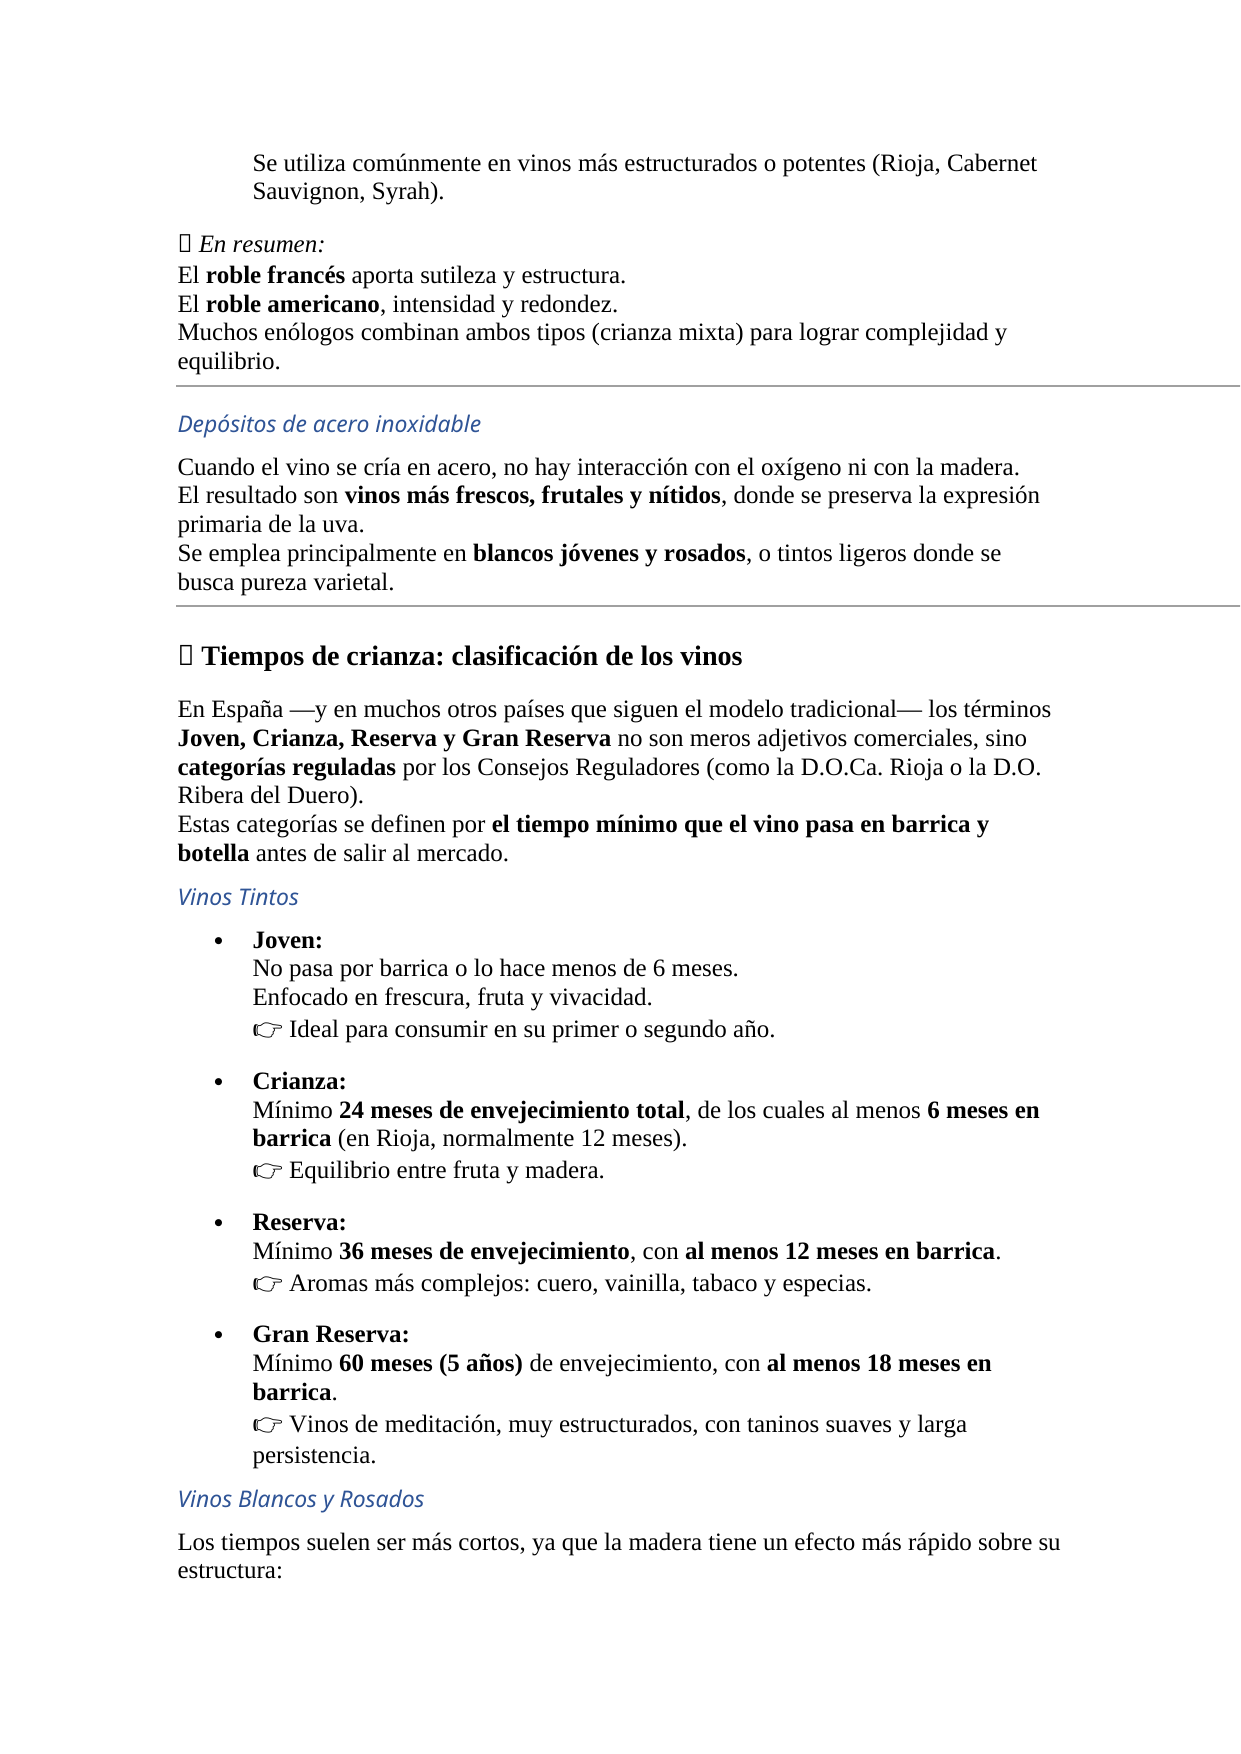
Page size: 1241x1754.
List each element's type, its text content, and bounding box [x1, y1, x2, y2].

subtitle Vinos Tintos [177, 881, 1063, 912]
list Reserva: Mínimo 36 meses de envejecimiento, con al menos 12 meses en barrica. 👉 Aromas más complejos: cuero, vainilla, tabaco y especias. [215, 1207, 1063, 1299]
list Joven: No pasa por barrica o lo hace menos de 6 meses. Enfocado en frescura, fruta y vivacidad. 👉 Ideal para consumir en su primer o segundo año. [215, 925, 1063, 1045]
text 💡 En resumen: El roble francés aporta sutileza y estructura. El roble americano, intensidad y redondez. Muchos enólogos combinan ambos tipos (crianza mixta) para lograr complejidad y equilibrio. [177, 226, 1063, 375]
list Gran Reserva: Mínimo 60 meses (5 años) de envejecimiento, con al menos 18 meses en barrica. 👉 Vinos de meditación, muy estructurados, con taninos suaves y larga persistencia. [215, 1319, 1063, 1468]
subtitle Depósitos de acero inoxidable [177, 408, 1063, 439]
subtitle 🔸 Tiempos de crianza: clasificación de los vinos [177, 635, 1063, 673]
text Cuando el vino se cría en acero, no hay interacción con el oxígeno ni con la madera. El resultado son vinos más frescos, frutales y nítidos, donde se preserva la expresión primaria de la uva. Se emplea principalmente en blancos jóvenes y rosados, o tintos ligeros donde se busca pureza varietal. [177, 452, 1063, 596]
list Crianza: Mínimo 24 meses de envejecimiento total, de los cuales al menos 6 meses en barrica (en Rioja, normalmente 12 meses). 👉 Equilibrio entre fruta y madera. [215, 1066, 1063, 1186]
subtitle Vinos Blancos y Rosados [177, 1483, 1063, 1514]
text En España —y en muchos otros países que siguen el modelo tradicional— los términos Joven, Crianza, Reserva y Gran Reserva no son meros adjetivos comerciales, sino categorías reguladas por los Consejos Reguladores (como la D.O.Ca. Rioja o la D.O. Ribera del Duero). Estas categorías se definen por el tiempo mínimo que el vino pasa en barrica y botella antes de salir al mercado. [177, 694, 1063, 867]
list Se utiliza comúnmente en vinos más estructurados o potentes (Rioja, Cabernet Sauvignon, Syrah). [215, 148, 1063, 205]
text Los tiempos suelen ser más cortos, ya que la madera tiene un efecto más rápido sobre su estructura: [177, 1527, 1063, 1584]
